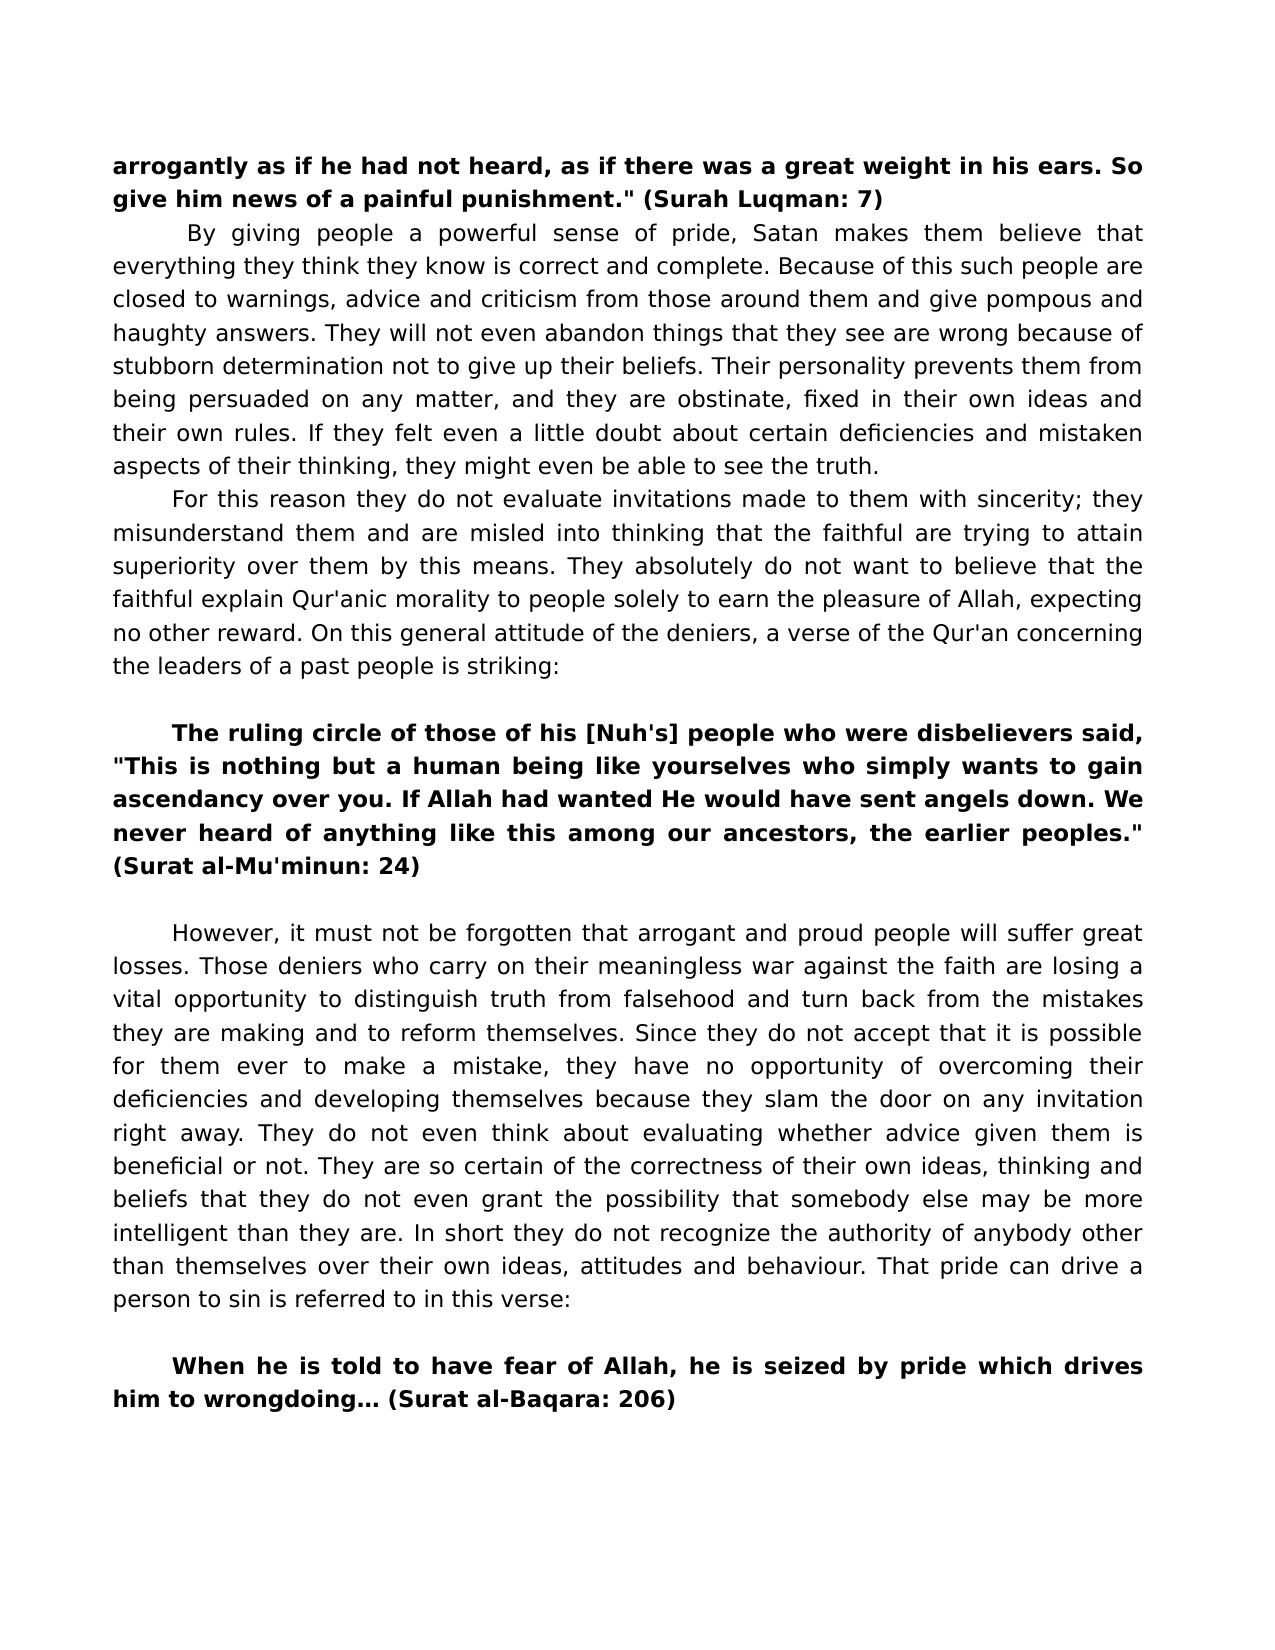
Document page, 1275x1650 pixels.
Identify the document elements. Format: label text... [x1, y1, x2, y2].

text arrogantly as if he had not heard, as if there was a great weight in his ears. So give him news of a painful punishment." (Surah Luqman: 7) [112, 148, 1145, 214]
text When he is told to have fear of Allah, he is seized by pride which drives him to wrongdoing… (Surat al-Baqara: 206) [112, 1348, 1145, 1414]
text However, it must not be forgotten that arrogant and proud people will suffer great losses. Those deniers who carry on their meaningless war against the faith are losing a vital opportunity to distinguish truth from falsehood and turn back from the mistakes they are making and to reform themselves. Since they do not accept that it is possible for them ever to make a mistake, they have no opportunity of overcoming their deficiencies and developing themselves because they slam the door on any invitation right away. They do not even think about evaluating whether advice given them is beneficial or not. They are so certain of the correctness of their own ideas, thinking and beliefs that they do not even grant the possibility that somebody else may be more intelligent than they are. In short they do not recognize the authority of anybody other than themselves over their own ideas, attitudes and behaviour. That pride can drive a person to sin is referred to in this verse: [112, 914, 1145, 1314]
text The ruling circle of those of his [Nuh's] people who were disbelievers said, "This is nothing but a human being like yourselves who simply wants to gain ascendancy over you. If Allah had wanted He would have sent angels down. We never heard of anything like this among our ancestors, the earlier peoples." (Surat al-Mu'minun: 24) [112, 714, 1145, 881]
text By giving people a powerful sense of pride, Satan makes them believe that everything they think they know is correct and complete. Because of this such people are closed to warnings, advice and criticism from those around them and give pompous and haughty answers. They will not even abandon things that they see are wrong because of stubborn determination not to give up their beliefs. Their personality prevents them from being persuaded on any matter, and they are obstinate, fixed in their own ideas and their own rules. If they felt even a little doubt about certain deficiencies and mistaken aspects of their thinking, they might even be able to see the truth. [112, 214, 1145, 481]
text For this reason they do not evaluate invitations made to them with sincerity; they misunderstand them and are misled into thinking that the faithful are trying to attain superiority over them by this means. They absolutely do not want to believe that the faithful explain Qur'anic morality to people solely to earn the pleasure of Allah, expecting no other reward. On this general attitude of the deniers, a verse of the Qur'an concerning the leaders of a past people is striking: [112, 481, 1145, 681]
